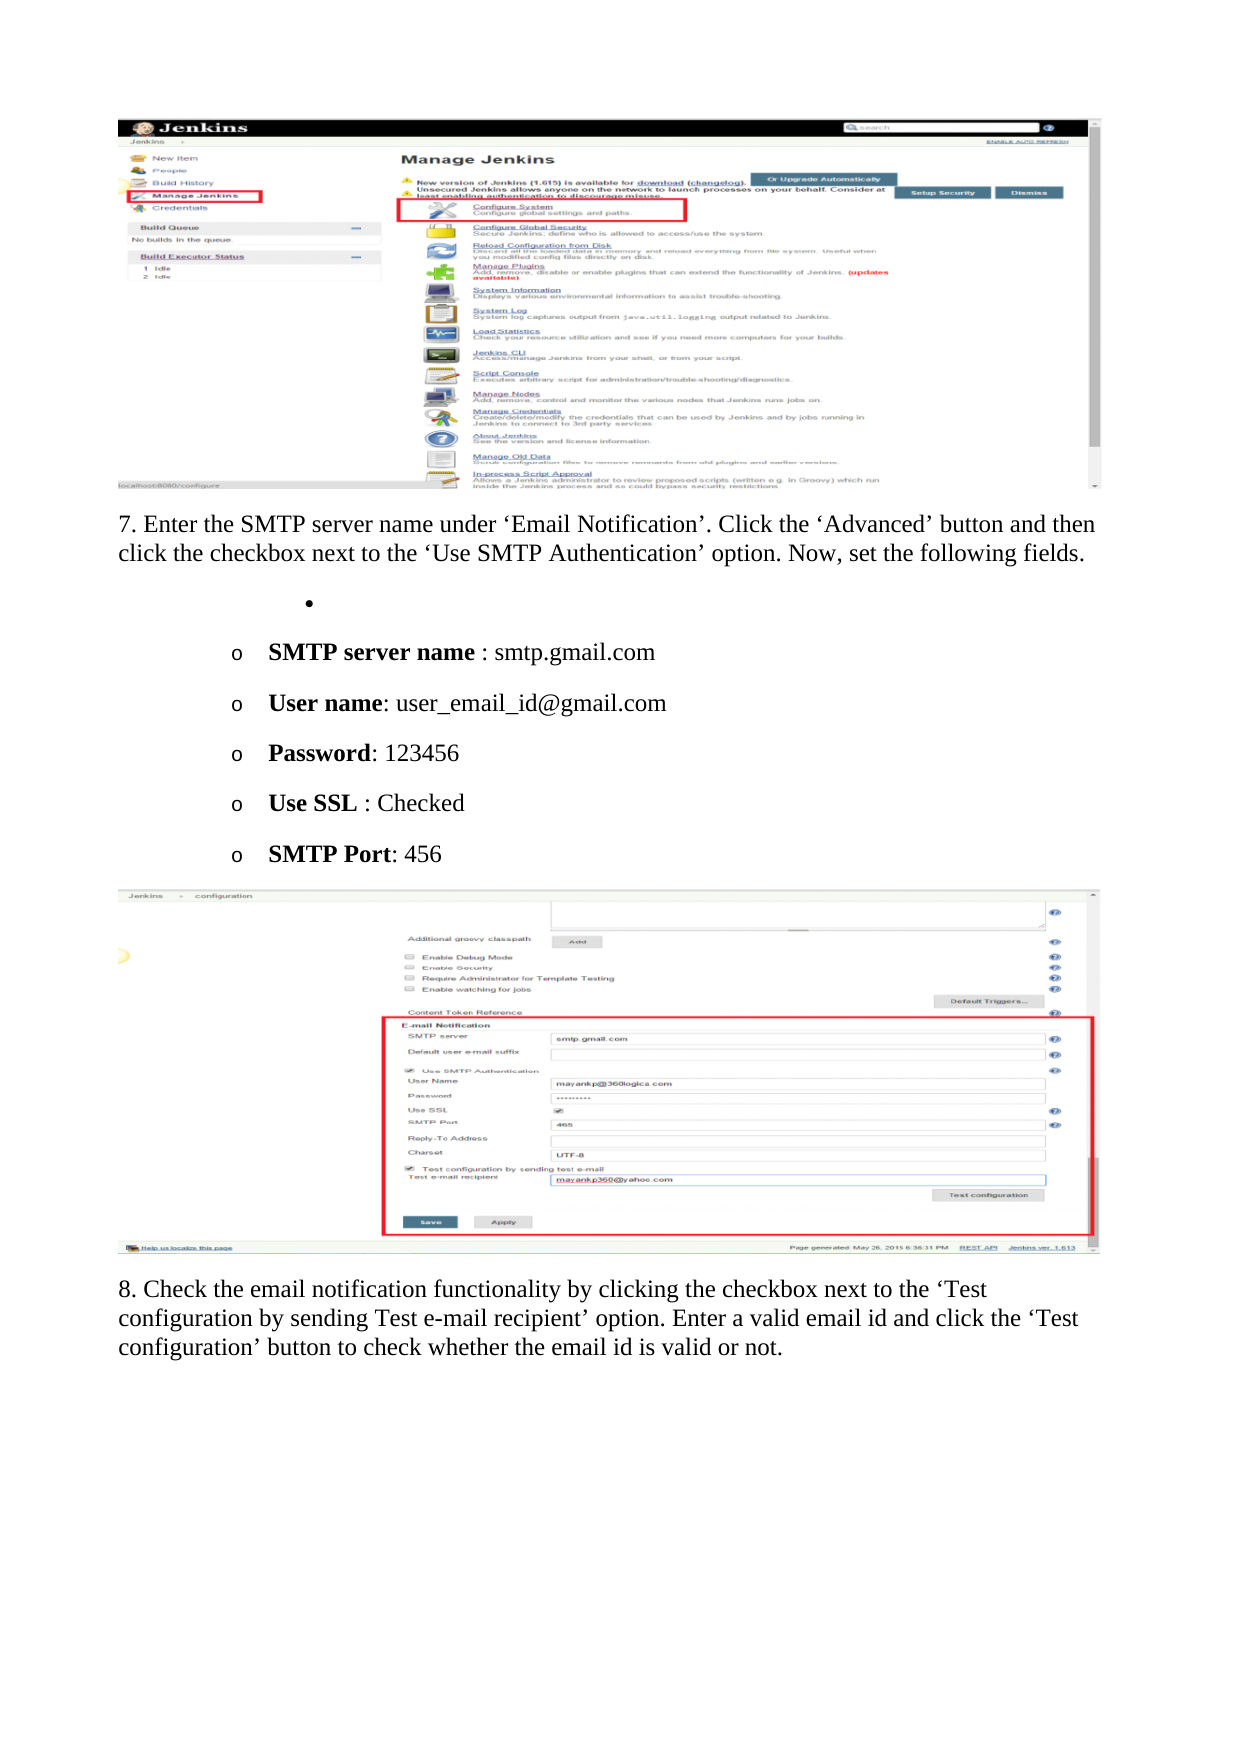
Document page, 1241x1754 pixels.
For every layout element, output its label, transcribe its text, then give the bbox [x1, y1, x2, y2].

list User name: user_email_id@gmail.com [231, 688, 1122, 717]
text 7. Enter the SMTP server name under ‘Email Notification’. Click the ‘Advanced’ button and then click the checkbox next to the ‘Use SMTP Authentication’ option. Now, set the following fields. [118, 509, 1122, 567]
list Use SSL : Checked [231, 788, 1122, 818]
text 8. Check the email notification functionality by clicking the checkbox next to the ‘Test configuration by sending Test e-mail recipient’ option. Enter a valid email id and click the ‘Test configuration’ button to check whether the email id is valid or not. [118, 1274, 1122, 1360]
list SMTP server name : smtp.gmail.com [231, 637, 1122, 667]
list Password: 123456 [231, 738, 1122, 768]
list SMTP Port: 456 [231, 839, 1122, 868]
